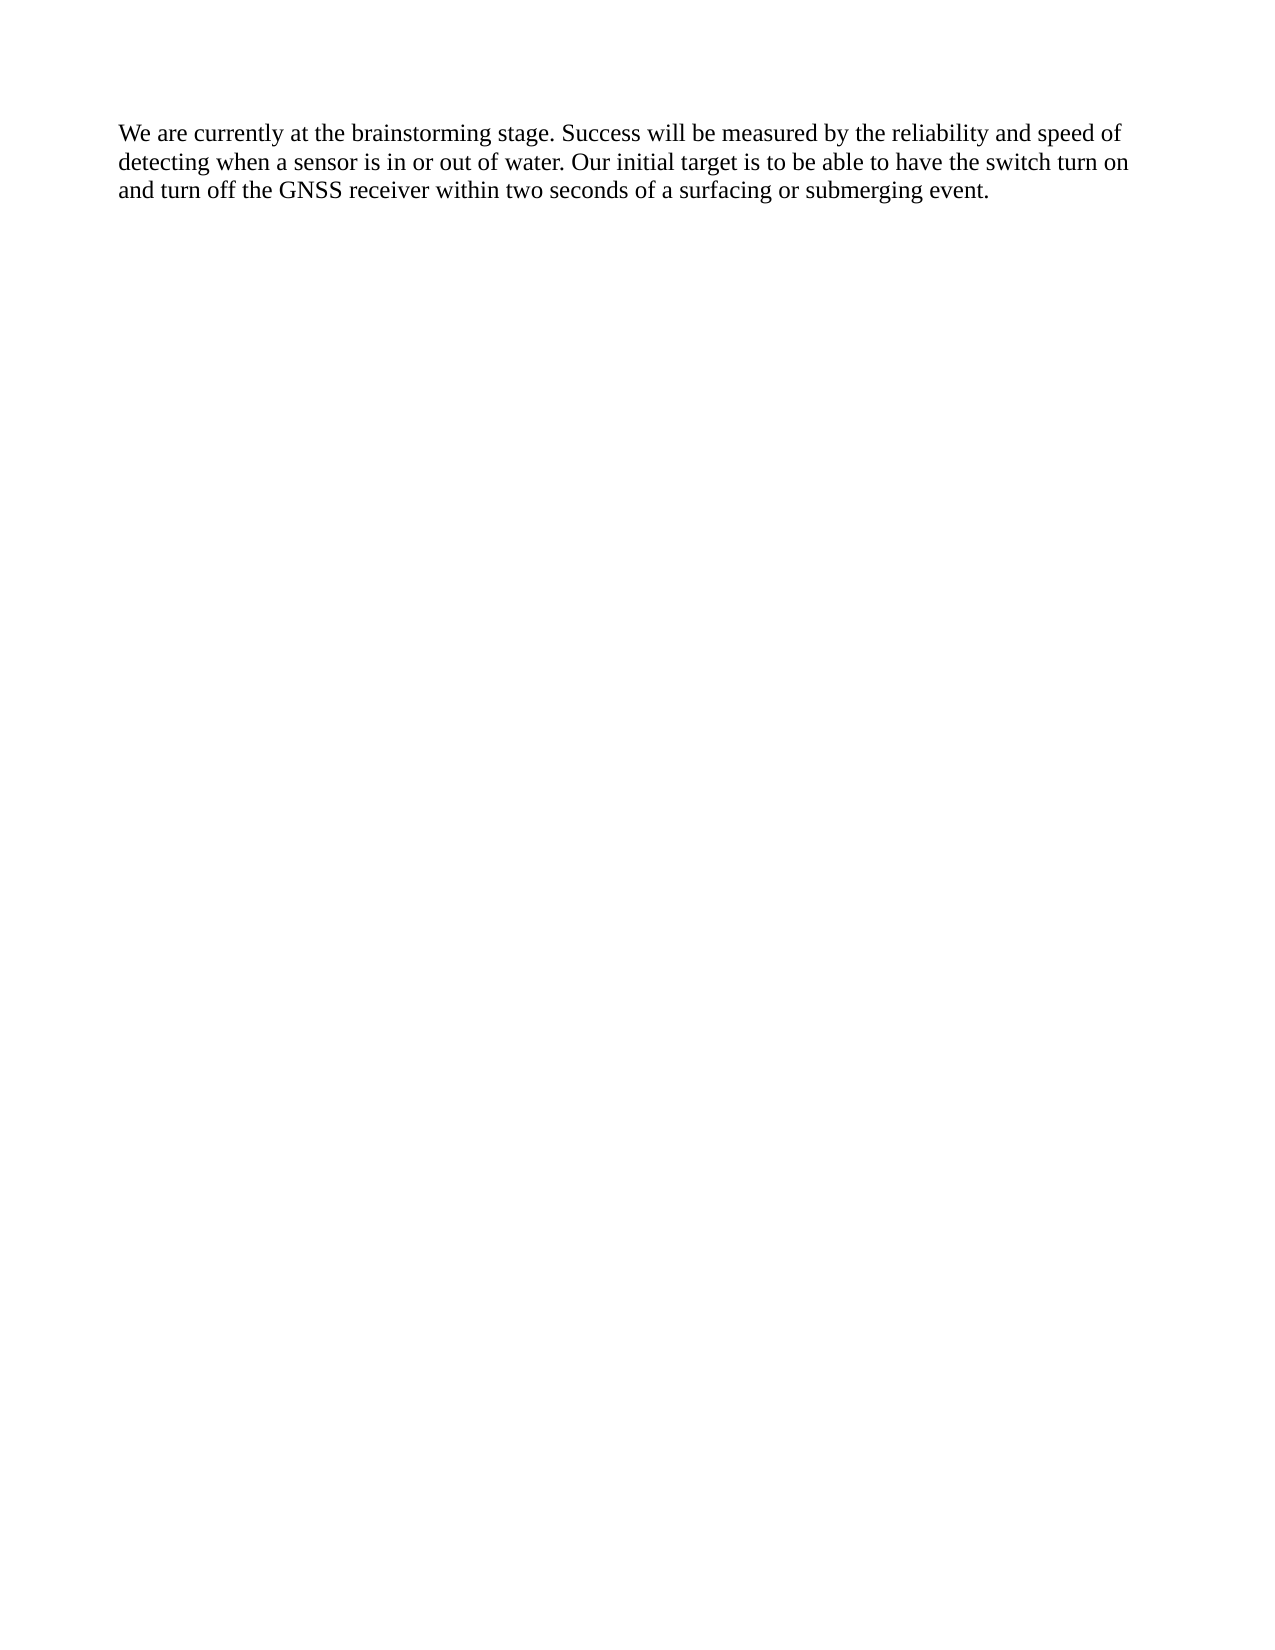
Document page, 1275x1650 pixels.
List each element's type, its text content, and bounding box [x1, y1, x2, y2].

text We are currently at the brainstorming stage. Success will be measured by the reliability and speed of detecting when a sensor is in or out of water. Our initial target is to be able to have the switch turn on and turn off the GNSS receiver within two seconds of a surfacing or submerging event. [118, 118, 1157, 204]
